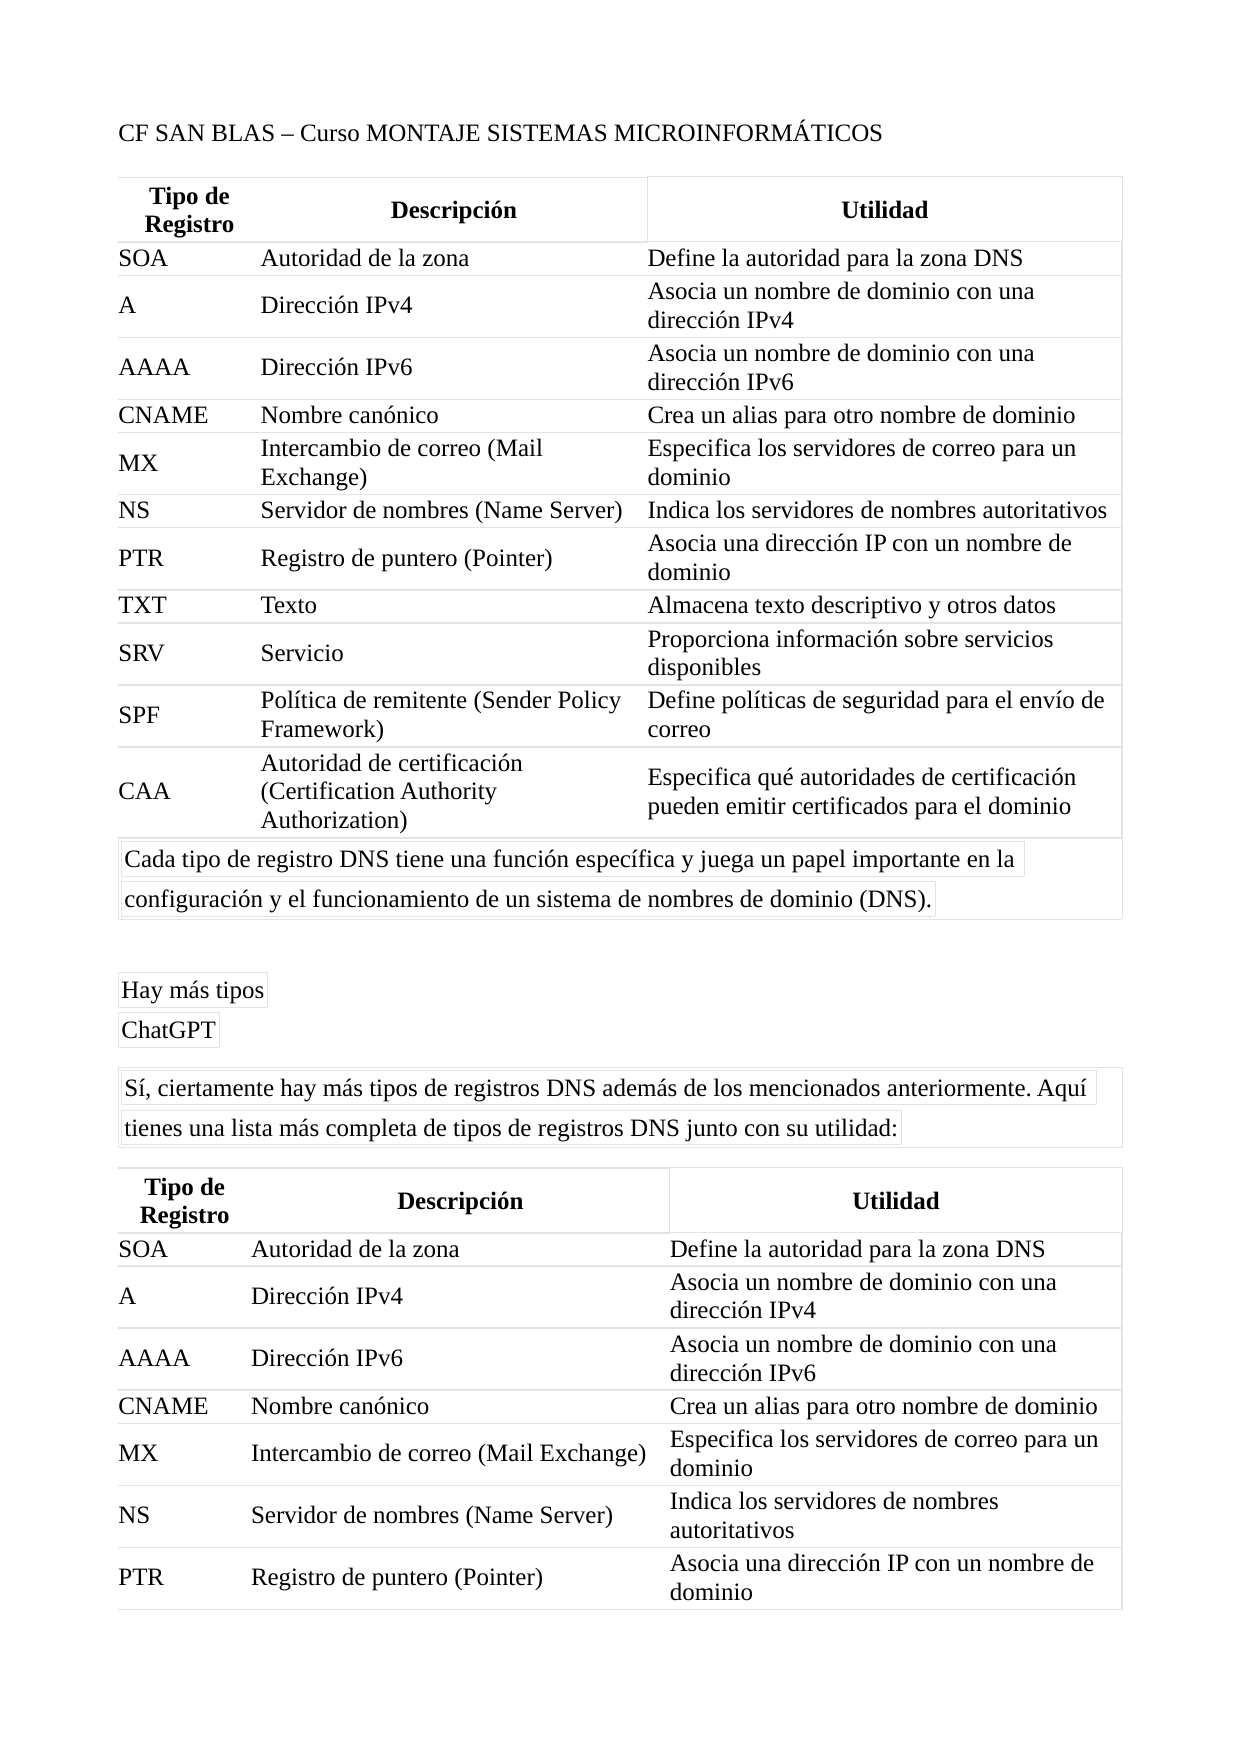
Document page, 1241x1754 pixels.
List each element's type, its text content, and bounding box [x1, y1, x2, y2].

table_cell Servidor de nombres (Name Server) [251, 1486, 669, 1546]
table_cell MX [118, 1424, 251, 1484]
text Cada tipo de registro DNS tiene una función específica y juega un papel importante en la configuración y el funcionamiento de un sistema de nombres de dominio (DNS). [119, 839, 1122, 919]
table_cell Dirección IPv6 [260, 338, 647, 398]
table_cell Servidor de nombres (Name Server) [260, 495, 647, 527]
text ChatGPT [119, 1013, 219, 1047]
table_cell Asocia un nombre de dominio con una dirección IPv6 [647, 338, 1121, 398]
table_cell Indica los servidores de nombres autoritativos [647, 495, 1121, 527]
table_cell Asocia una dirección IP con un nombre de dominio [647, 528, 1121, 589]
table_cell PTR [118, 528, 260, 589]
table_cell Registro de puntero (Pointer) [260, 528, 647, 589]
table_cell CNAME [118, 400, 260, 432]
table_cell Dirección IPv4 [251, 1267, 669, 1327]
table_cell Proporciona información sobre servicios disponibles [647, 624, 1121, 684]
table_cell Almacena texto descriptivo y otros datos [647, 591, 1121, 622]
table_cell Indica los servidores de nombres autoritativos [670, 1486, 1121, 1546]
table_cell Especifica los servidores de correo para un dominio [670, 1424, 1121, 1484]
table_cell MX [118, 433, 260, 494]
table_cell Servicio [260, 624, 647, 684]
table_cell Define la autoridad para la zona DNS [647, 242, 1121, 274]
table_cell Intercambio de correo (Mail Exchange) [251, 1424, 669, 1484]
table_header Tipo de Registro [118, 178, 260, 241]
table_header Descripción [260, 178, 647, 241]
table_cell Crea un alias para otro nombre de dominio [647, 400, 1121, 432]
table_header Descripción [251, 1169, 669, 1232]
table_cell PTR [118, 1548, 251, 1608]
table_cell CAA [118, 748, 260, 837]
table_cell Nombre canónico [251, 1391, 669, 1422]
table_cell Define políticas de seguridad para el envío de correo [647, 686, 1121, 746]
table_cell Asocia un nombre de dominio con una dirección IPv4 [647, 276, 1121, 336]
table_cell A [118, 1267, 251, 1327]
table_cell Dirección IPv6 [251, 1329, 669, 1389]
text [220, 1012, 1122, 1047]
table_cell AAAA [118, 338, 260, 398]
table_cell SOA [118, 1234, 251, 1265]
table_cell Define la autoridad para la zona DNS [670, 1233, 1121, 1265]
table_cell Dirección IPv4 [260, 276, 647, 336]
table_cell Autoridad de la zona [260, 243, 647, 274]
table_cell CNAME [118, 1391, 251, 1422]
table_cell Autoridad de la zona [251, 1234, 669, 1265]
table_cell SRV [118, 624, 260, 684]
table_cell A [118, 276, 260, 336]
text Sí, ciertamente hay más tipos de registros DNS además de los mencionados anteriormente. Aquí tienes una lista más completa de tipos de registros DNS junto con su utilidad: [119, 1068, 1122, 1147]
table_header Utilidad [648, 177, 1122, 241]
table_cell SOA [118, 243, 260, 274]
text Hay más tipos [119, 973, 267, 1007]
table_cell Texto [260, 591, 647, 622]
table_header Tipo de Registro [118, 1169, 251, 1232]
table_cell SPF [118, 686, 260, 746]
table_cell Asocia una dirección IP con un nombre de dominio [670, 1548, 1121, 1608]
table_cell Registro de puntero (Pointer) [251, 1548, 669, 1608]
table_cell Asocia un nombre de dominio con una dirección IPv4 [670, 1267, 1121, 1327]
table_cell Política de remitente (Sender Policy Framework) [260, 686, 647, 746]
table_cell Crea un alias para otro nombre de dominio [670, 1391, 1121, 1422]
table_header Utilidad [670, 1168, 1122, 1232]
text [268, 972, 1122, 1007]
table_cell Especifica qué autoridades de certificación pueden emitir certificados para el dominio [647, 748, 1121, 837]
table_cell Autoridad de certificación (Certification Authority Authorization) [260, 748, 647, 837]
table_cell AAAA [118, 1329, 251, 1389]
table_cell Especifica los servidores de correo para un dominio [647, 433, 1121, 494]
table_cell NS [118, 1486, 251, 1546]
table_cell TXT [118, 591, 260, 622]
table_cell Intercambio de correo (Mail Exchange) [260, 433, 647, 494]
table_cell NS [118, 495, 260, 527]
table_cell Nombre canónico [260, 400, 647, 432]
table_cell Asocia un nombre de dominio con una dirección IPv6 [670, 1329, 1121, 1389]
